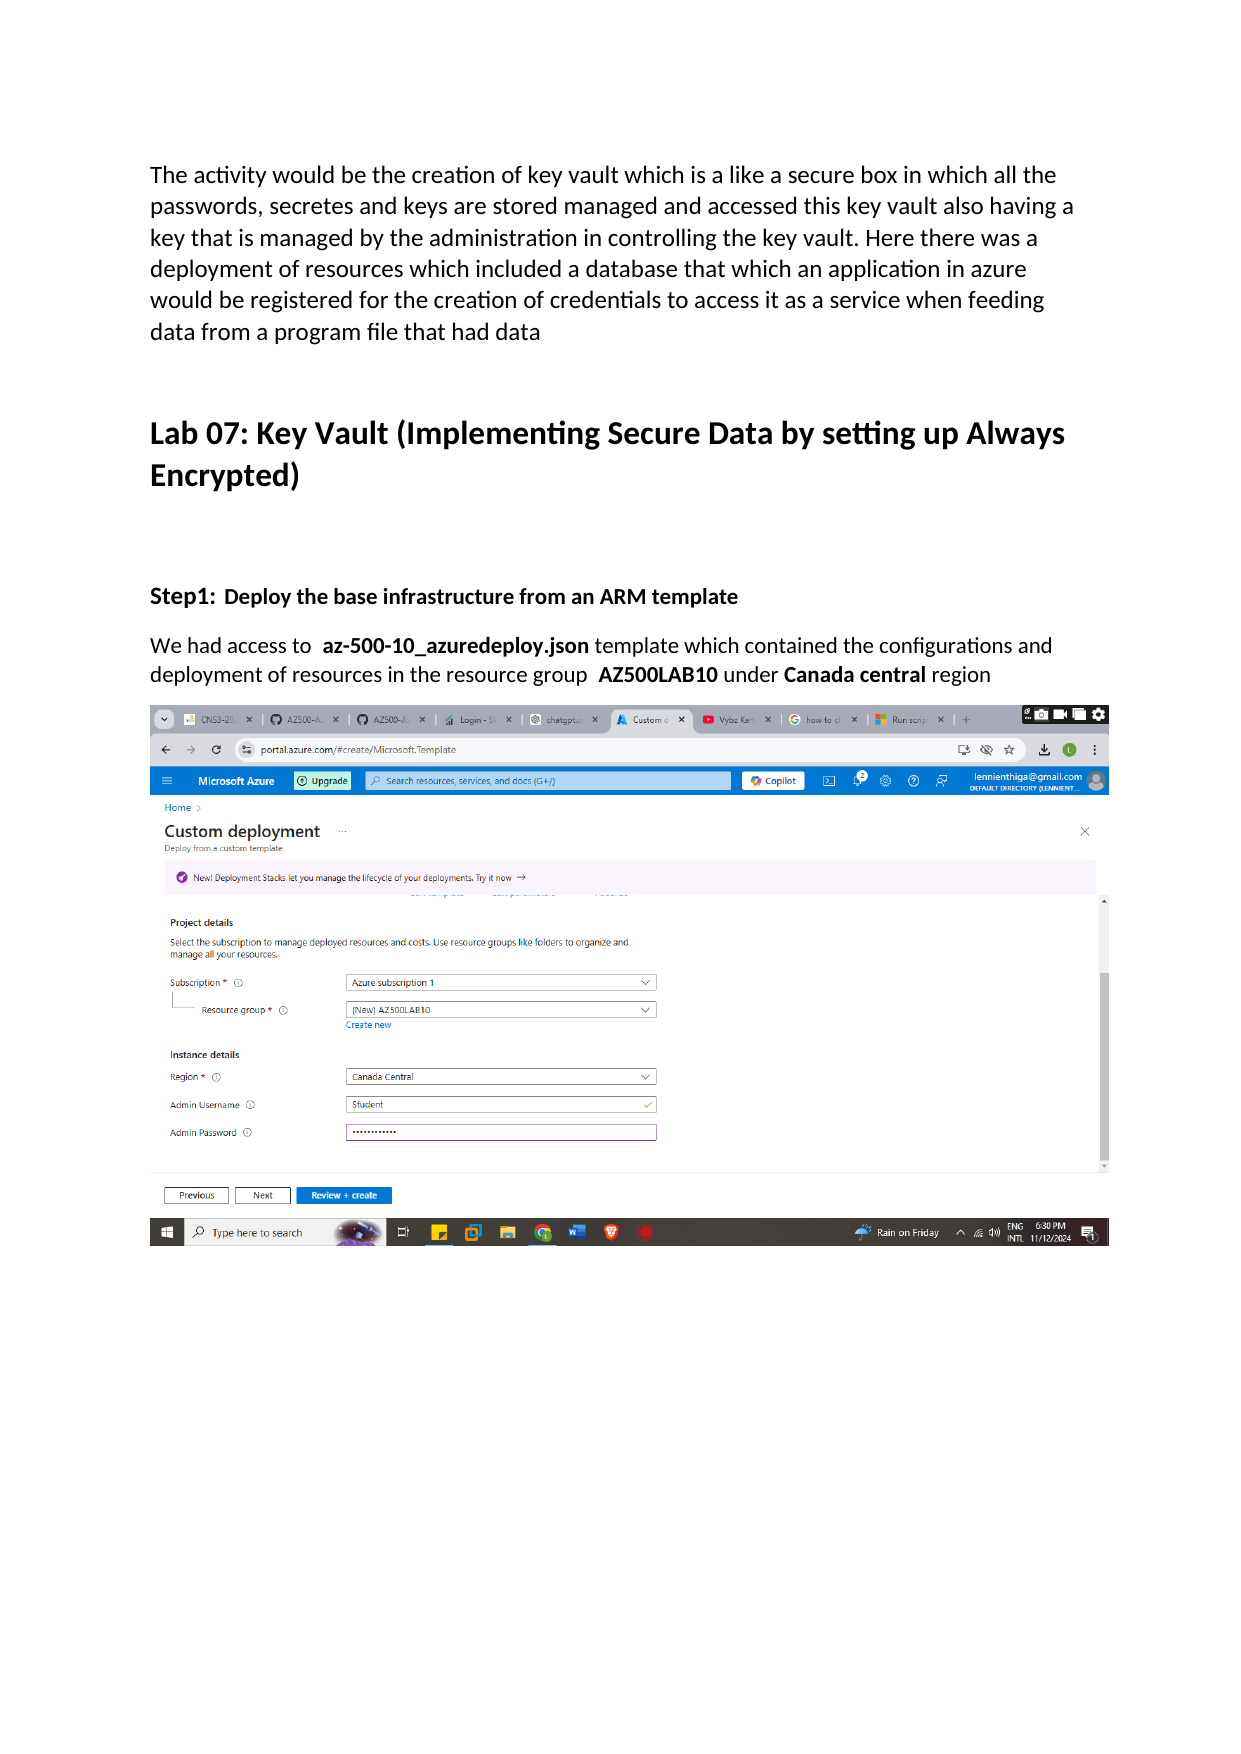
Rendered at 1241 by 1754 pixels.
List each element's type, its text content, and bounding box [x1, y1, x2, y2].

text Lab 07: Key Vault (Implementing Secure Data by setting up Always Encrypted) [150, 412, 1090, 494]
text Step1: Deploy the base infrastructure from an ARM template [150, 571, 1090, 613]
text The activity would be the creation of key vault which is a like a secure box in which all the passwords, secretes and keys are stored managed and accessed this key vault also having a key that is managed by the administration in controlling the key vault. Here there was a deployment of resources which included a database that which an application in azure would be registered for the creation of credentials to access it as a service when feeding data from a program file that had data [150, 159, 1090, 346]
text We had access to az-500-10_azuredeploy.json template which contained the configurations and deployment of resources in the resource group AZ500LAB10 under Canada central region [150, 631, 1090, 688]
